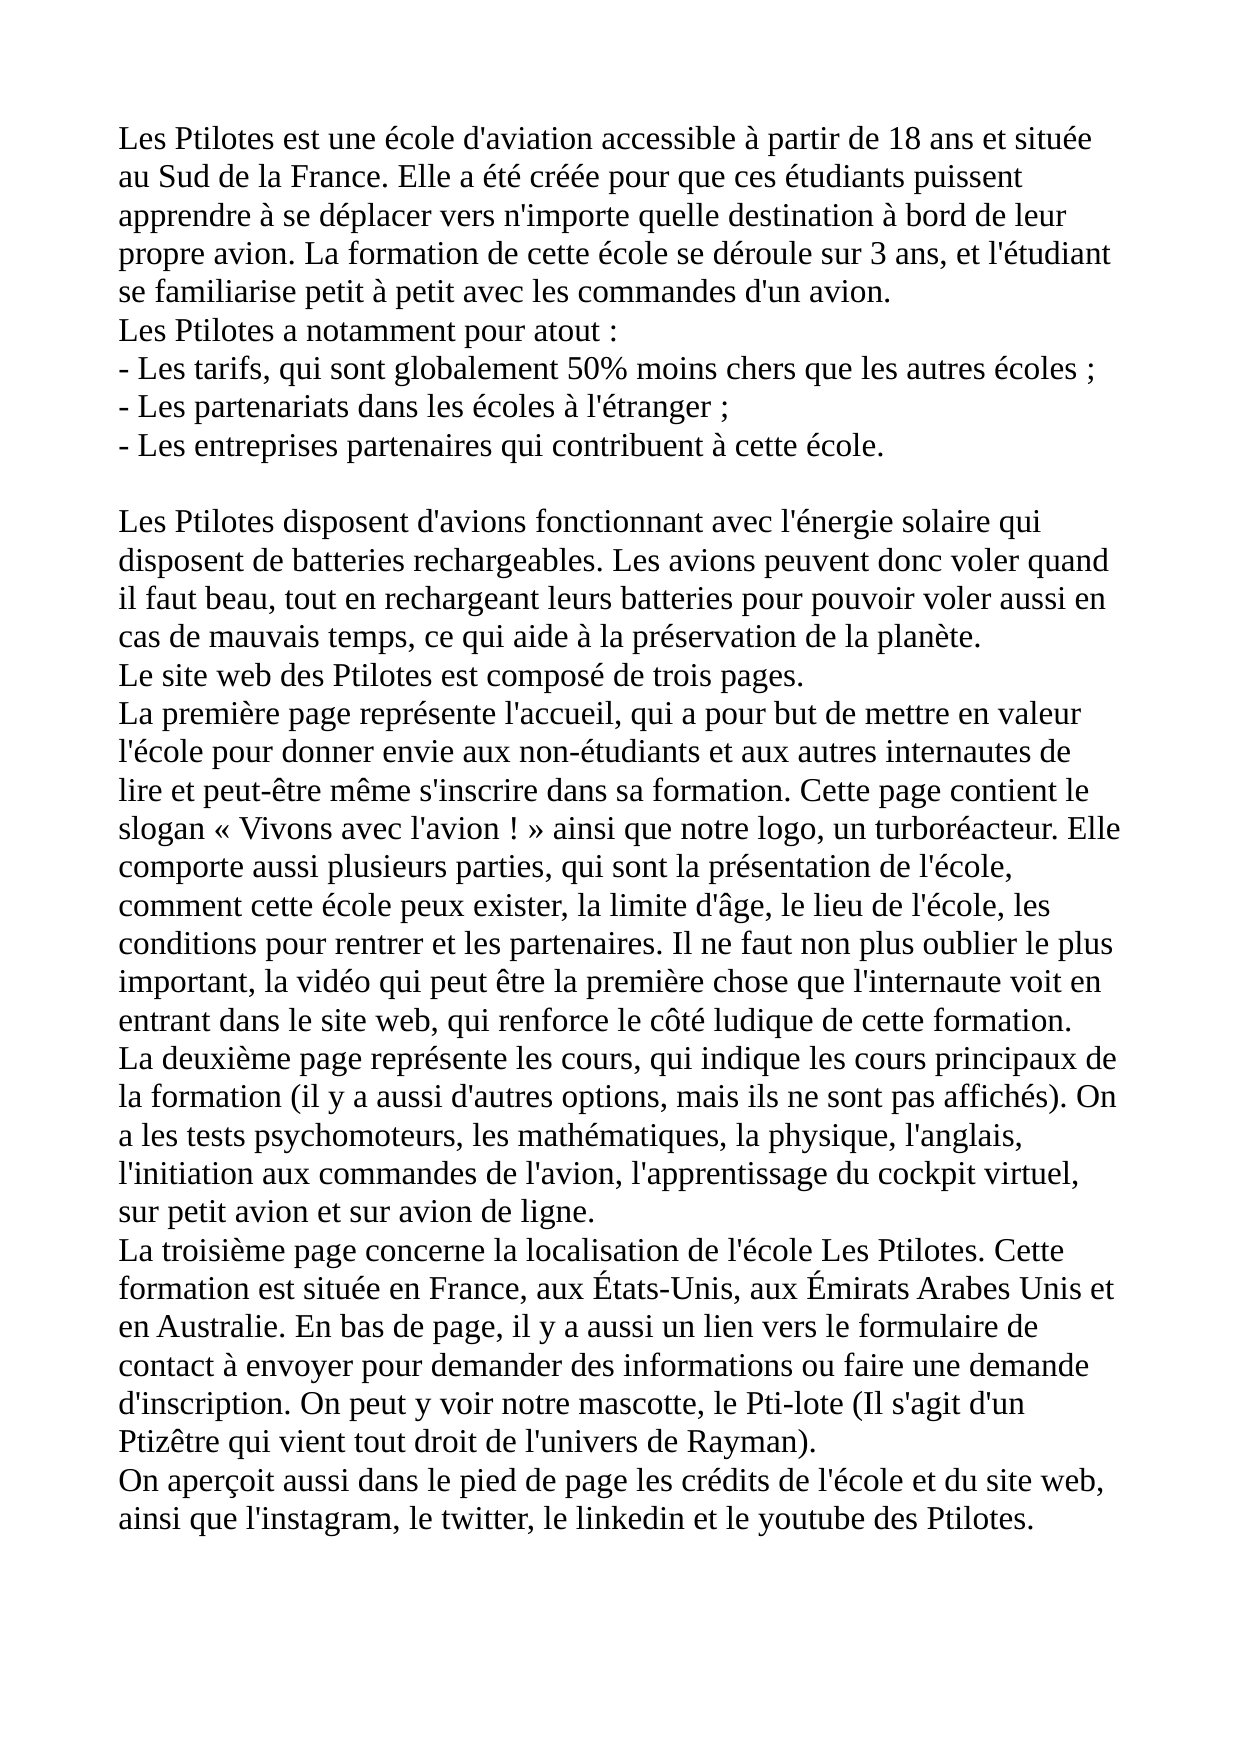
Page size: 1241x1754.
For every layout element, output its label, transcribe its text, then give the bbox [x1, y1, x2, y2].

text - Les entreprises partenaires qui contribuent à cette école. [118, 425, 1122, 463]
text - Les tarifs, qui sont globalement 50% moins chers que les autres écoles ; [118, 348, 1122, 386]
text La deuxième page représente les cours, qui indique les cours principaux de la formation (il y a aussi d'autres options, mais ils ne sont pas affichés). On a les tests psychomoteurs, les mathématiques, la physique, l'anglais, l'initiation aux commandes de l'avion, l'apprentissage du cockpit virtuel, sur petit avion et sur avion de ligne. [118, 1038, 1122, 1230]
text La première page représente l'accueil, qui a pour but de mettre en valeur l'école pour donner envie aux non-étudiants et aux autres internautes de lire et peut-être même s'inscrire dans sa formation. Cette page contient le slogan « Vivons avec l'avion ! » ainsi que notre logo, un turboréacteur. Elle comporte aussi plusieurs parties, qui sont la présentation de l'école, comment cette école peux exister, la limite d'âge, le lieu de l'école, les conditions pour rentrer et les partenaires. Il ne faut non plus oublier le plus important, la vidéo qui peut être la première chose que l'internaute voit en entrant dans le site web, qui renforce le côté ludique de cette formation. [118, 693, 1122, 1038]
text Les Ptilotes est une école d'aviation accessible à partir de 18 ans et située au Sud de la France. Elle a été créée pour que ces étudiants puissent apprendre à se déplacer vers n'importe quelle destination à bord de leur propre avion. La formation de cette école se déroule sur 3 ans, et l'étudiant se familiarise petit à petit avec les commandes d'un avion. [118, 118, 1122, 310]
text - Les partenariats dans les écoles à l'étranger ; [118, 386, 1122, 425]
text Le site web des Ptilotes est composé de trois pages. [118, 655, 1122, 693]
text Les Ptilotes a notamment pour atout : [118, 310, 1122, 348]
text Les Ptilotes disposent d'avions fonctionnant avec l'énergie solaire qui disposent de batteries rechargeables. Les avions peuvent donc voler quand il faut beau, tout en rechargeant leurs batteries pour pouvoir voler aussi en cas de mauvais temps, ce qui aide à la préservation de la planète. [118, 501, 1122, 655]
text La troisième page concerne la localisation de l'école Les Ptilotes. Cette formation est située en France, aux États-Unis, aux Émirats Arabes Unis et en Australie. En bas de page, il y a aussi un lien vers le formulaire de contact à envoyer pour demander des informations ou faire une demande d'inscription. On peut y voir notre mascotte, le Pti-lote (Il s'agit d'un Ptizêtre qui vient tout droit de l'univers de Rayman). [118, 1230, 1122, 1460]
text On aperçoit aussi dans le pied de page les crédits de l'école et du site web, ainsi que l'instagram, le twitter, le linkedin et le youtube des Ptilotes. [118, 1460, 1122, 1536]
